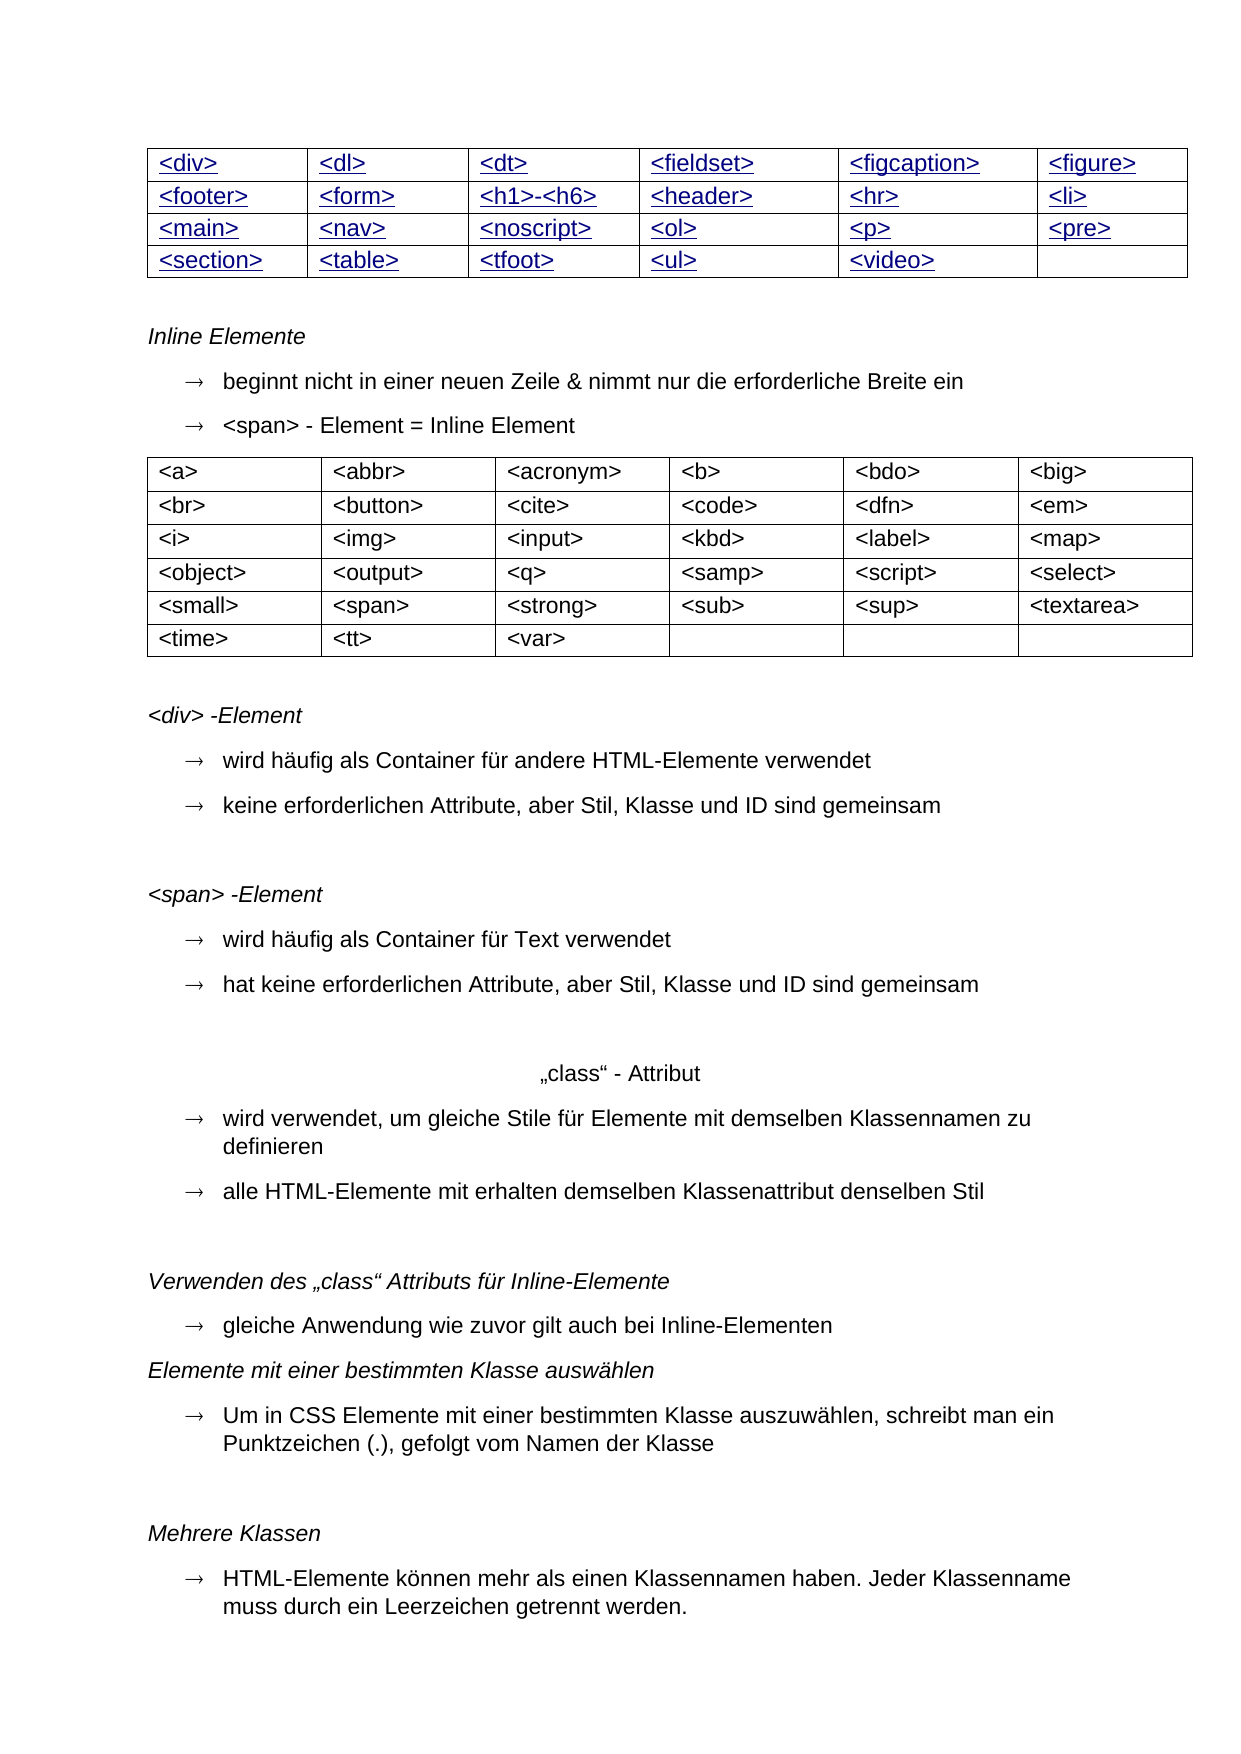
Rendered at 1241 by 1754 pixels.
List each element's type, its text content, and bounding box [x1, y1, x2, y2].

table_cell <var> [496, 625, 669, 656]
table_cell <cite> [496, 492, 669, 524]
text „class“ - Attribut [148, 1060, 1093, 1087]
table_cell <p> [839, 214, 1037, 245]
list HTML-Elemente können mehr als einen Klassennamen haben. Jeder Klassenname muss durch ein Leerzeichen getrennt werden. [185, 1564, 1093, 1619]
table_cell <dt> [469, 149, 639, 181]
table_cell <fieldset> [640, 149, 838, 181]
table_cell <nav> [308, 214, 468, 245]
list Um in CSS Elemente mit einer bestimmten Klasse auszuwählen, schreibt man ein Punktzeichen (.), gefolgt vom Namen der Klasse [185, 1402, 1093, 1456]
text <div> -Element [148, 702, 1093, 728]
table_cell <br> [148, 492, 321, 524]
table_cell <input> [496, 525, 669, 557]
table_cell <object> [148, 559, 321, 591]
table_cell <figcaption> [839, 149, 1037, 181]
table_cell <li> [1038, 182, 1187, 213]
list alle HTML-Elemente mit erhalten demselben Klassenattribut denselben Stil [185, 1178, 1093, 1204]
list <span> - Element = Inline Element [185, 412, 1093, 439]
table_header <acronym> [496, 458, 669, 491]
table_header <b> [670, 458, 843, 491]
text Inline Elemente [148, 323, 1093, 349]
table_cell <map> [1019, 525, 1192, 557]
table_cell <kbd> [670, 525, 843, 557]
table_cell <select> [1019, 559, 1192, 591]
table_cell <script> [844, 559, 1018, 591]
text Elemente mit einer bestimmten Klasse auswählen [148, 1357, 1093, 1383]
table_header <a> [148, 458, 321, 491]
table_cell <noscript> [469, 214, 639, 245]
table_cell <sup> [844, 592, 1018, 624]
list wird häufig als Container für Text verwendet [185, 926, 1093, 952]
list gleiche Anwendung wie zuvor gilt auch bei Inline-Elementen [185, 1312, 1093, 1339]
table_cell <i> [148, 525, 321, 557]
table_cell <textarea> [1019, 592, 1192, 624]
list beginnt nicht in einer neuen Zeile & nimmt nur die erforderliche Breite ein [185, 368, 1093, 394]
table_header <bdo> [844, 458, 1018, 491]
table_cell <form> [308, 182, 468, 213]
table_cell <figure> [1038, 149, 1187, 181]
table_cell <dl> [308, 149, 468, 181]
table_cell <ol> [640, 214, 838, 245]
table_cell [844, 625, 1018, 656]
table_cell <dfn> [844, 492, 1018, 524]
text Verwenden des „class“ Attributs für Inline-Elemente [148, 1268, 1093, 1294]
table_cell <section> [148, 246, 307, 277]
table_cell <h1>-<h6> [469, 182, 639, 213]
table_cell <video> [839, 246, 1037, 277]
table_cell [1019, 625, 1192, 656]
table_cell <time> [148, 625, 321, 656]
list wird häufig als Container für andere HTML-Elemente verwendet [185, 747, 1093, 773]
table_cell <main> [148, 214, 307, 245]
table_cell <ul> [640, 246, 838, 277]
table_cell <samp> [670, 559, 843, 591]
table_cell <button> [322, 492, 495, 524]
table_cell <img> [322, 525, 495, 557]
table_cell <span> [322, 592, 495, 624]
text <span> -Element [148, 881, 1093, 907]
table_cell <small> [148, 592, 321, 624]
table_cell <tfoot> [469, 246, 639, 277]
table_header <abbr> [322, 458, 495, 491]
list hat keine erforderlichen Attribute, aber Stil, Klasse und ID sind gemeinsam [185, 971, 1093, 997]
table_cell <output> [322, 559, 495, 591]
table_cell <header> [640, 182, 838, 213]
list wird verwendet, um gleiche Stile für Elemente mit demselben Klassennamen zu definieren [185, 1105, 1093, 1159]
table_cell <table> [308, 246, 468, 277]
table_cell [1038, 246, 1187, 277]
table_header <big> [1019, 458, 1192, 491]
table_cell [670, 625, 843, 656]
table_cell <hr> [839, 182, 1037, 213]
table_cell <code> [670, 492, 843, 524]
table_cell <pre> [1038, 214, 1187, 245]
text Mehrere Klassen [148, 1520, 1093, 1546]
table_cell <div> [148, 149, 307, 181]
table_cell <tt> [322, 625, 495, 656]
list keine erforderlichen Attribute, aber Stil, Klasse und ID sind gemeinsam [185, 792, 1093, 818]
table_cell <em> [1019, 492, 1192, 524]
table_cell <label> [844, 525, 1018, 557]
table_cell <sub> [670, 592, 843, 624]
table_cell <strong> [496, 592, 669, 624]
table_cell <footer> [148, 182, 307, 213]
table_cell <q> [496, 559, 669, 591]
